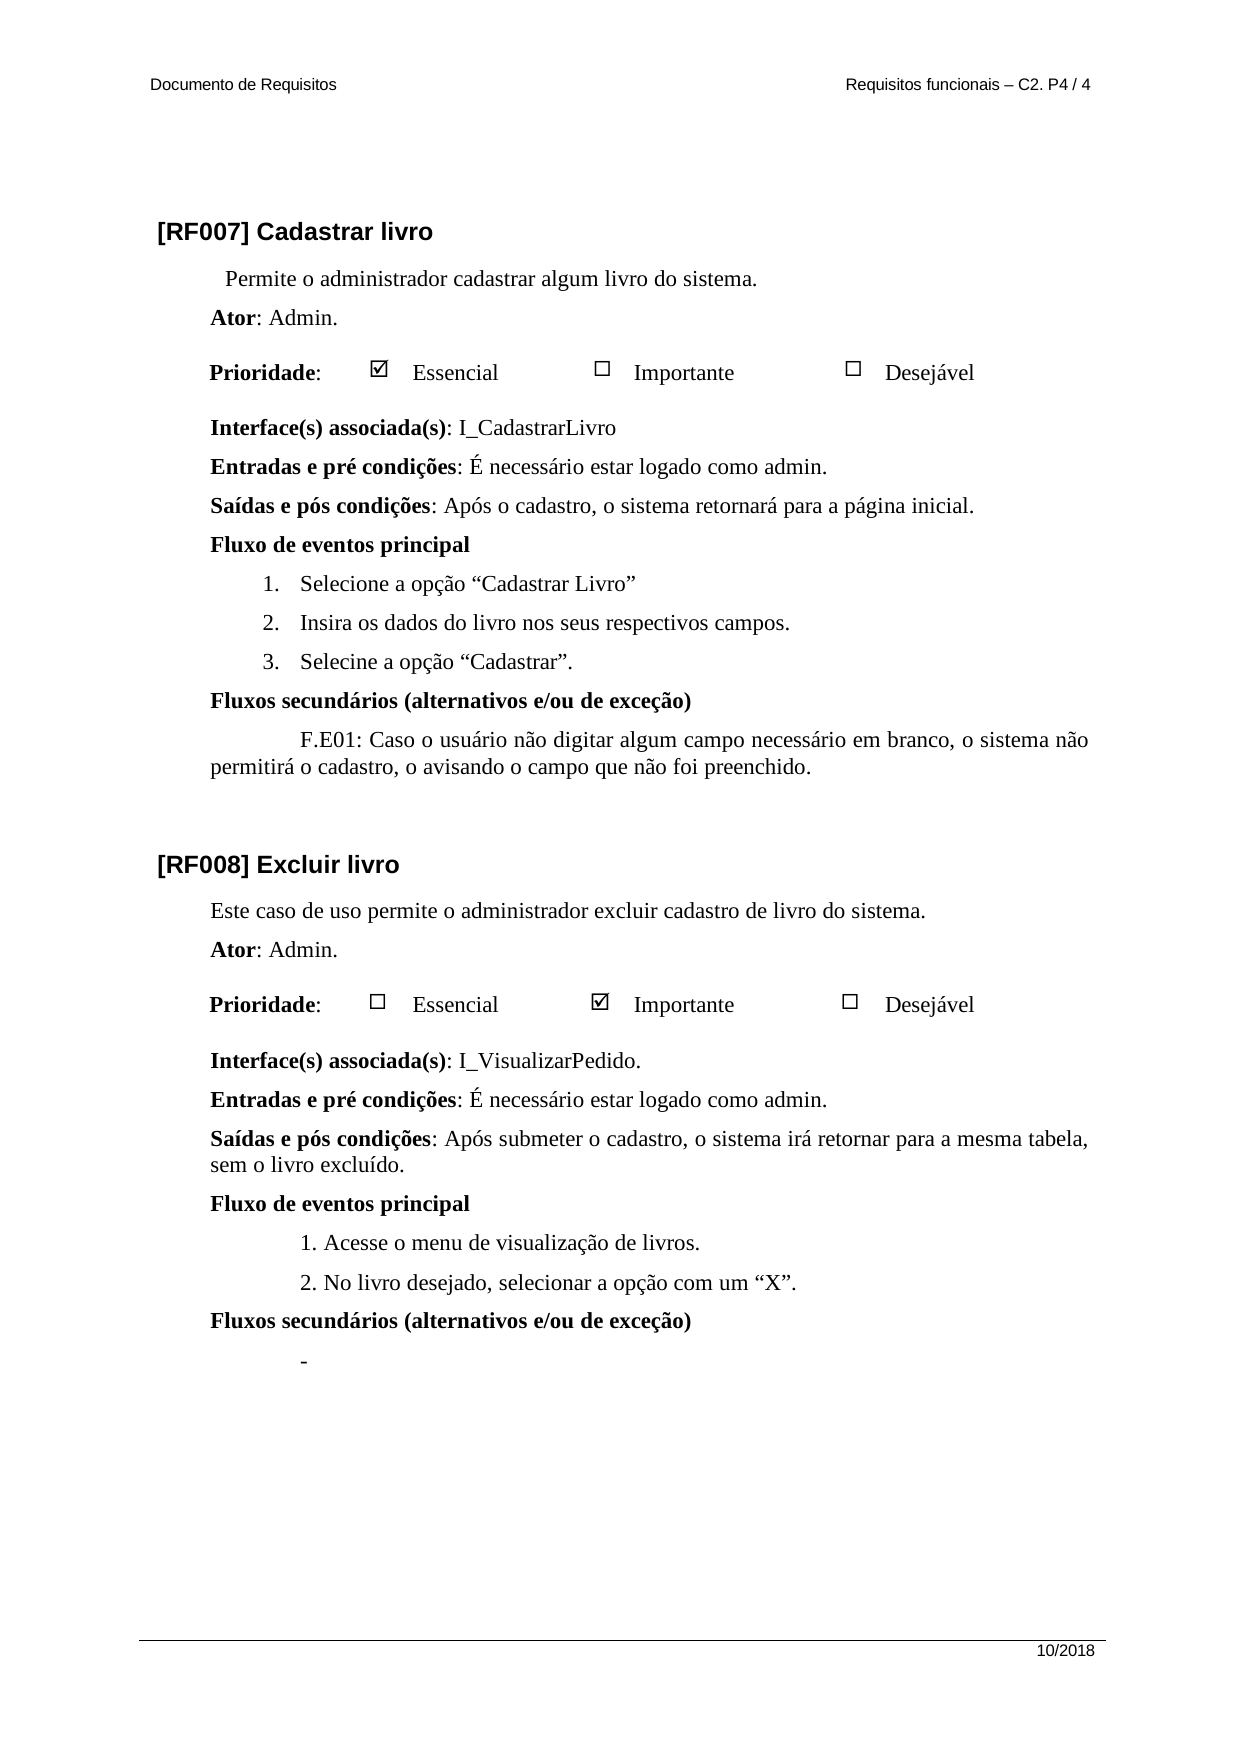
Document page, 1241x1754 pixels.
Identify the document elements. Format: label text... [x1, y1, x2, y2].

text 2. No livro desejado, selecionar a opção com um “X”. [210, 1268, 1090, 1295]
table_header Importante [623, 969, 829, 1040]
text [RF007] Cadastrar livro [150, 217, 1090, 246]
table_header Prioridade: [194, 336, 357, 407]
text Interface(s) associada(s): I_CadastrarLivro [210, 413, 1090, 440]
table_header Essencial [401, 336, 578, 407]
table_header  [357, 336, 401, 407]
list Selecione a opção “Cadastrar Livro” [262, 570, 1090, 596]
table_header  [357, 969, 401, 1040]
table_header Desejável [874, 336, 1017, 407]
text F.E01: Caso o usuário não digitar algum campo necessário em branco, o sistema não permitirá o cadastro, o avisando o campo que não foi preenchido. [210, 726, 1090, 779]
text Interface(s) associada(s): I_VisualizarPedido. [210, 1046, 1090, 1073]
text Ator: Admin. [210, 303, 1090, 330]
text Fluxos secundários (alternativos e/ou de exceção) [210, 687, 1090, 713]
table_header Prioridade: [194, 969, 357, 1040]
text 1. Acesse o menu de visualização de livros. [210, 1229, 1090, 1256]
text - [210, 1346, 1090, 1373]
text Entradas e pré condições: É necessário estar logado como admin. [210, 453, 1090, 479]
text Permite o administrador cadastrar algum livro do sistema. [150, 264, 1090, 291]
table_header  [578, 336, 622, 407]
text Fluxo de eventos principal [210, 531, 1090, 557]
table_header  [829, 969, 873, 1040]
list Insira os dados do livro nos seus respectivos campos. [262, 609, 1090, 635]
text Saídas e pós condições: Após o cadastro, o sistema retornará para a página inicial. [210, 492, 1090, 518]
text Fluxo de eventos principal [210, 1190, 1090, 1217]
text Este caso de uso permite o administrador excluir cadastro de livro do sistema. [210, 897, 1090, 924]
table_header Importante [623, 336, 829, 407]
table_header Essencial [401, 969, 578, 1040]
table_header Desejável [874, 969, 1017, 1040]
text Saídas e pós condições: Após submeter o cadastro, o sistema irá retornar para a mesma tabela, sem o livro excluído. [210, 1124, 1090, 1178]
table_header  [829, 336, 873, 407]
list Selecine a opção “Cadastrar”. [262, 648, 1090, 674]
text Ator: Admin. [210, 936, 1090, 963]
table_header  [578, 969, 622, 1040]
text [RF008] Excluir livro [150, 849, 1090, 878]
text Fluxos secundários (alternativos e/ou de exceção) [210, 1307, 1090, 1334]
text Entradas e pré condições: É necessário estar logado como admin. [210, 1086, 1090, 1112]
